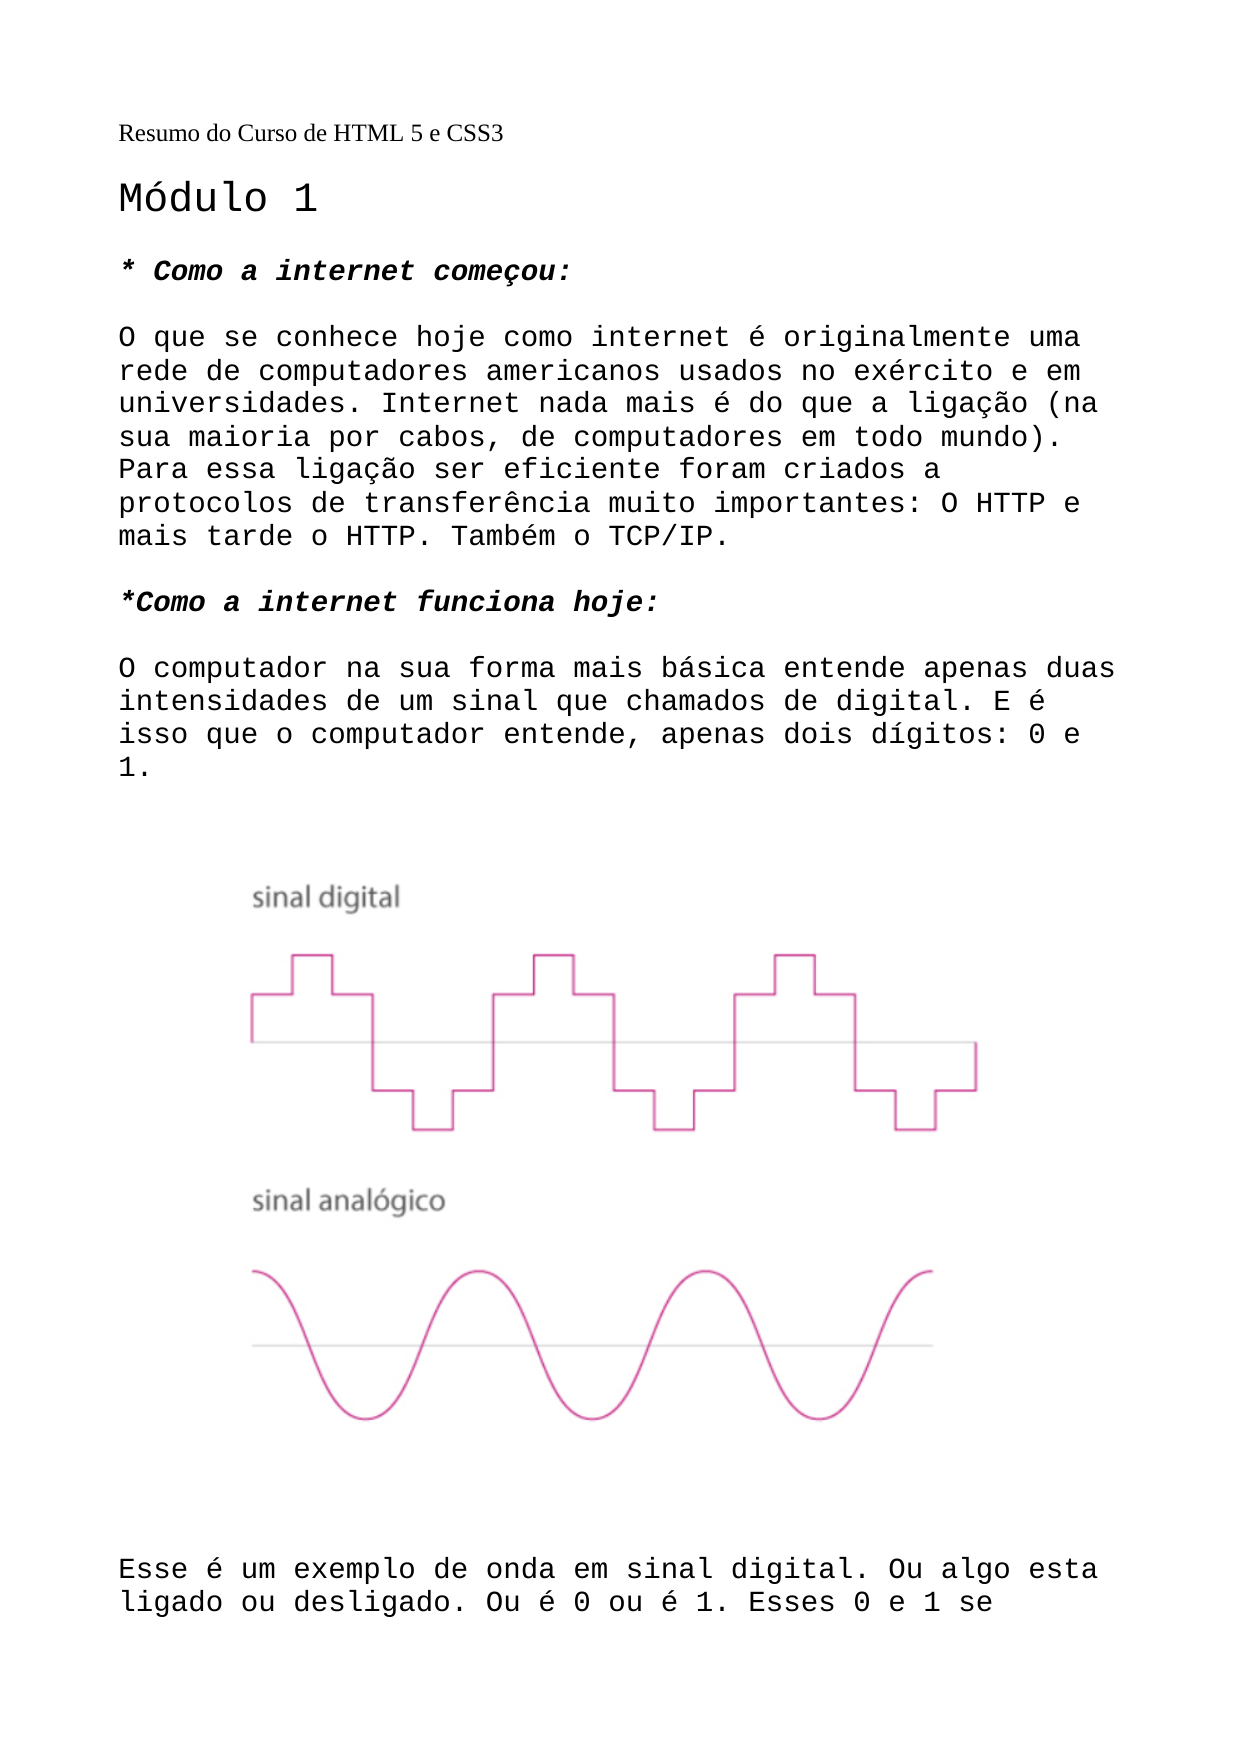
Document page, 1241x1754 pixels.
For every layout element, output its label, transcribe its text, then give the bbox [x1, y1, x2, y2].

text O que se conhece hoje como internet é originalmente uma rede de computadores americanos usados no exército e em universidades. Internet nada mais é do que a ligação (na sua maioria por cabos, de computadores em todo mundo). Para essa ligação ser eficiente foram criados a protocolos de transferência muito importantes: O HTTP e mais tarde o HTTP. Também o TCP/IP. [118, 323, 1122, 554]
picture [140, 826, 1040, 1455]
text O computador na sua forma mais básica entende apenas duas intensidades de um sinal que chamados de digital. E é isso que o computador entende, apenas dois dígitos: 0 e 1. [118, 653, 1122, 785]
text *Como a internet funciona hoje: [118, 587, 1122, 620]
text Módulo 1 [118, 176, 1122, 223]
text * Como a internet começou: [118, 257, 1122, 289]
text Esse é um exemplo de onda em sinal digital. Ou algo esta ligado ou desligado. Ou é 0 ou é 1. Esses 0 e 1 se [118, 1554, 1122, 1620]
